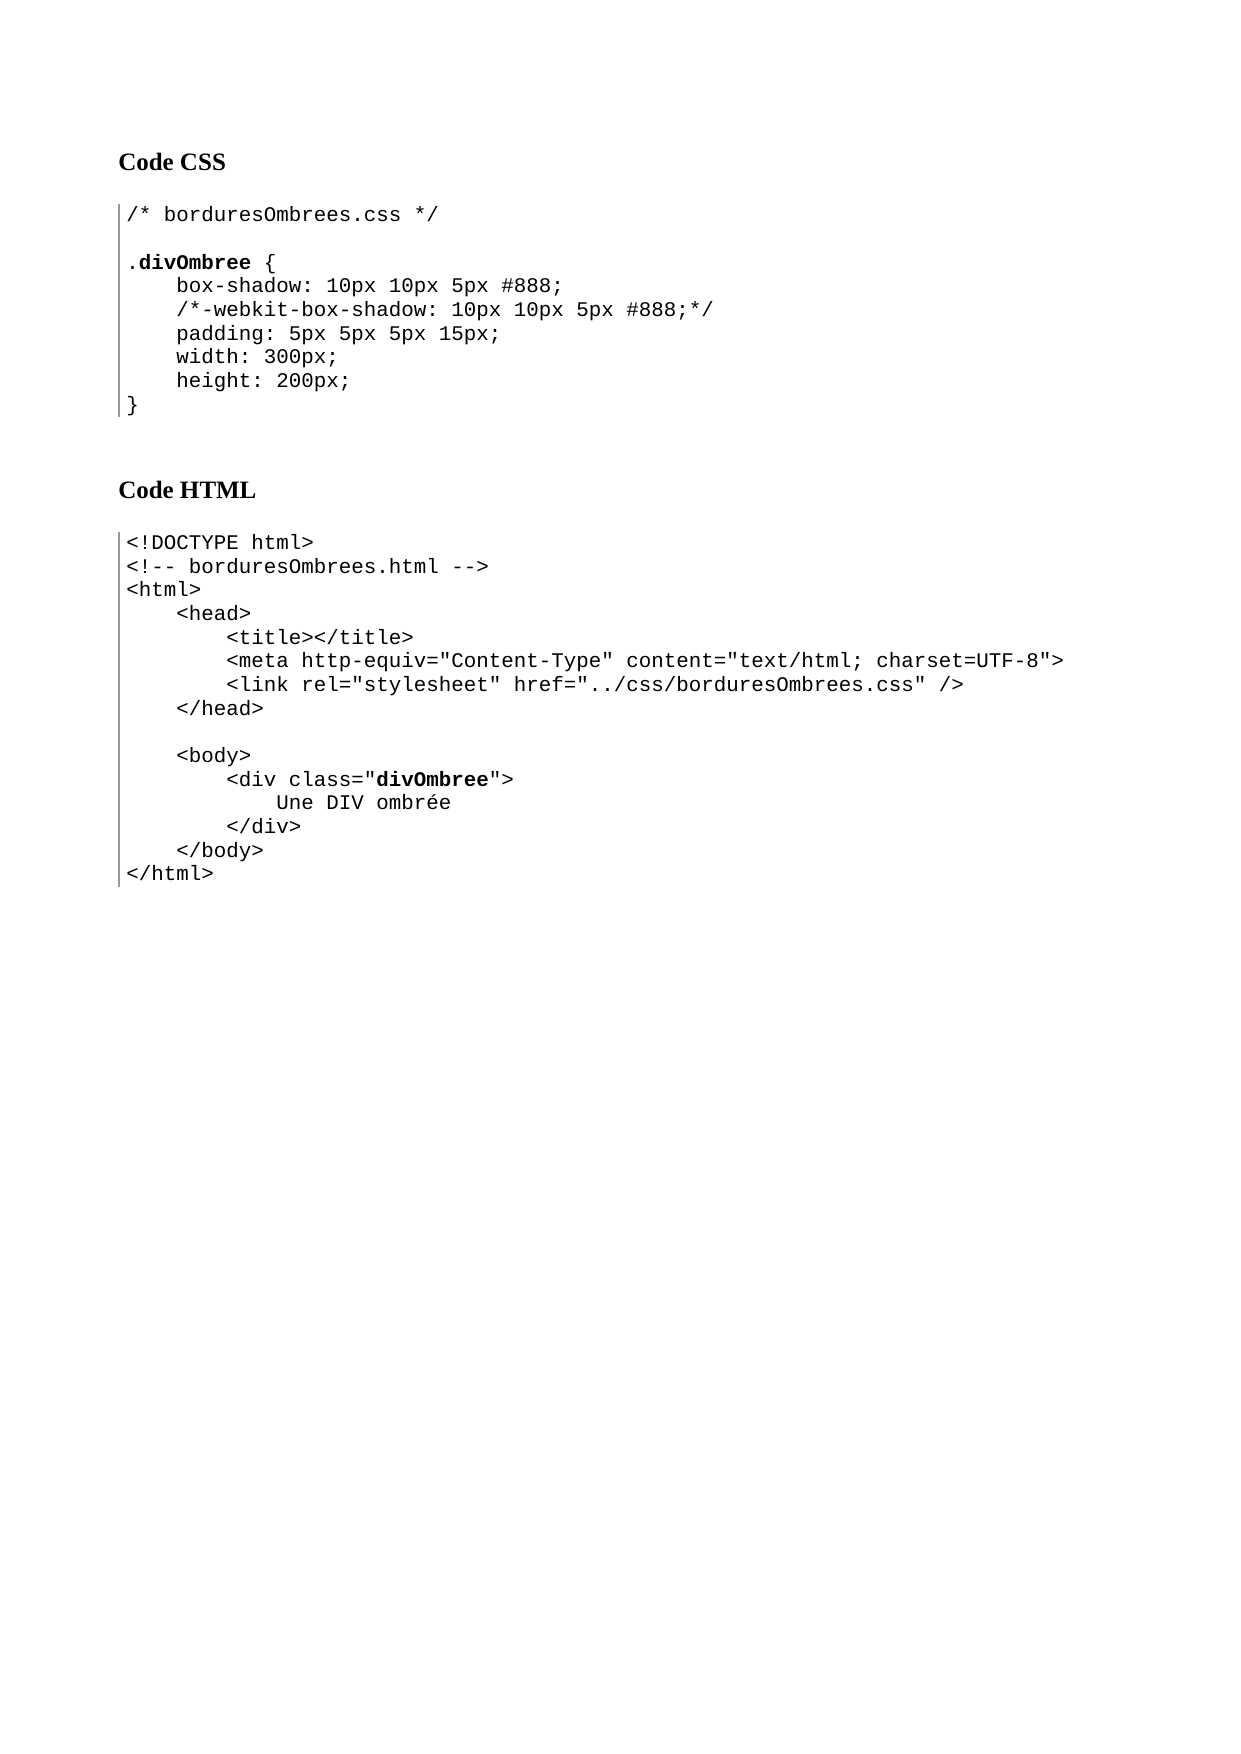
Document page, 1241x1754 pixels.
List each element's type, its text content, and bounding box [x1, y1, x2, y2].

text height: 200px; [120, 370, 1122, 393]
text <title></title> [120, 627, 1122, 650]
text /*-webkit-box-shadow: 10px 10px 5px #888;*/ [120, 299, 1122, 323]
text box-shadow: 10px 10px 5px #888; [120, 275, 1122, 299]
text Une DIV ombrée [120, 792, 1122, 816]
text </div> [120, 816, 1122, 839]
text </head> [120, 698, 1122, 721]
text width: 300px; [120, 346, 1122, 370]
text <link rel="stylesheet" href="../css/borduresOmbrees.css" /> [120, 674, 1122, 698]
text <div class="divOmbree"> [120, 769, 1122, 792]
text </html> [120, 863, 1122, 887]
text Code HTML [118, 475, 1122, 503]
text <html> [120, 579, 1122, 603]
text padding: 5px 5px 5px 15px; [120, 323, 1122, 346]
text <!DOCTYPE html> [120, 532, 1122, 556]
text <!-- borduresOmbrees.html --> [120, 556, 1122, 579]
text .divOmbree { [120, 252, 1122, 275]
text <body> [120, 745, 1122, 769]
text </body> [120, 839, 1122, 863]
text } [120, 393, 1122, 417]
text /* borduresOmbrees.css */ [120, 204, 1122, 228]
text <meta http-equiv="Content-Type" content="text/html; charset=UTF-8"> [120, 650, 1122, 674]
text Code CSS [118, 147, 1122, 176]
text <head> [120, 603, 1122, 627]
